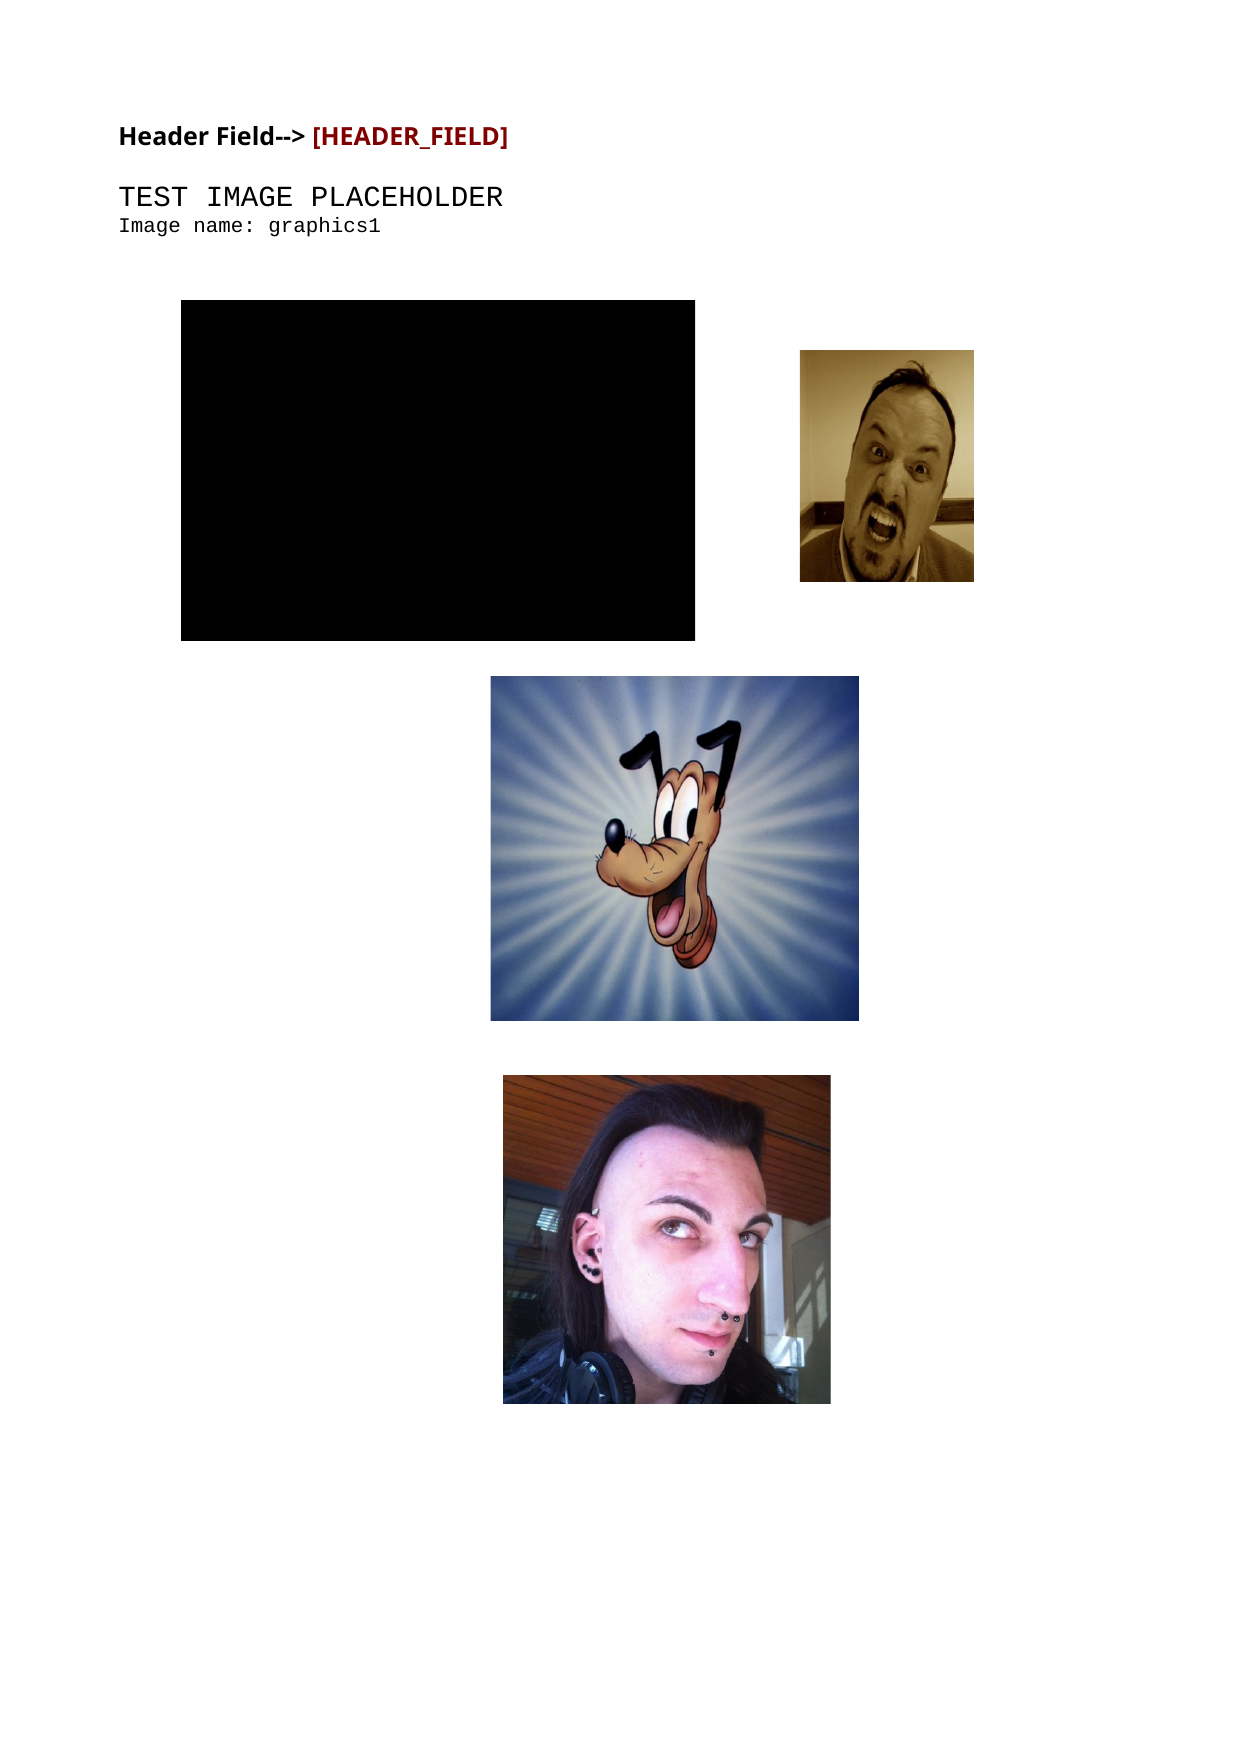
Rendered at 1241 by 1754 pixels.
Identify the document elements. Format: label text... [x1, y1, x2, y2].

picture [181, 300, 696, 641]
picture [503, 1075, 831, 1404]
text TEST IMAGE PLACEHOLDER [118, 182, 1122, 215]
picture [490, 676, 859, 1021]
picture [799, 350, 974, 582]
text Image name: graphics1 [118, 215, 1122, 238]
